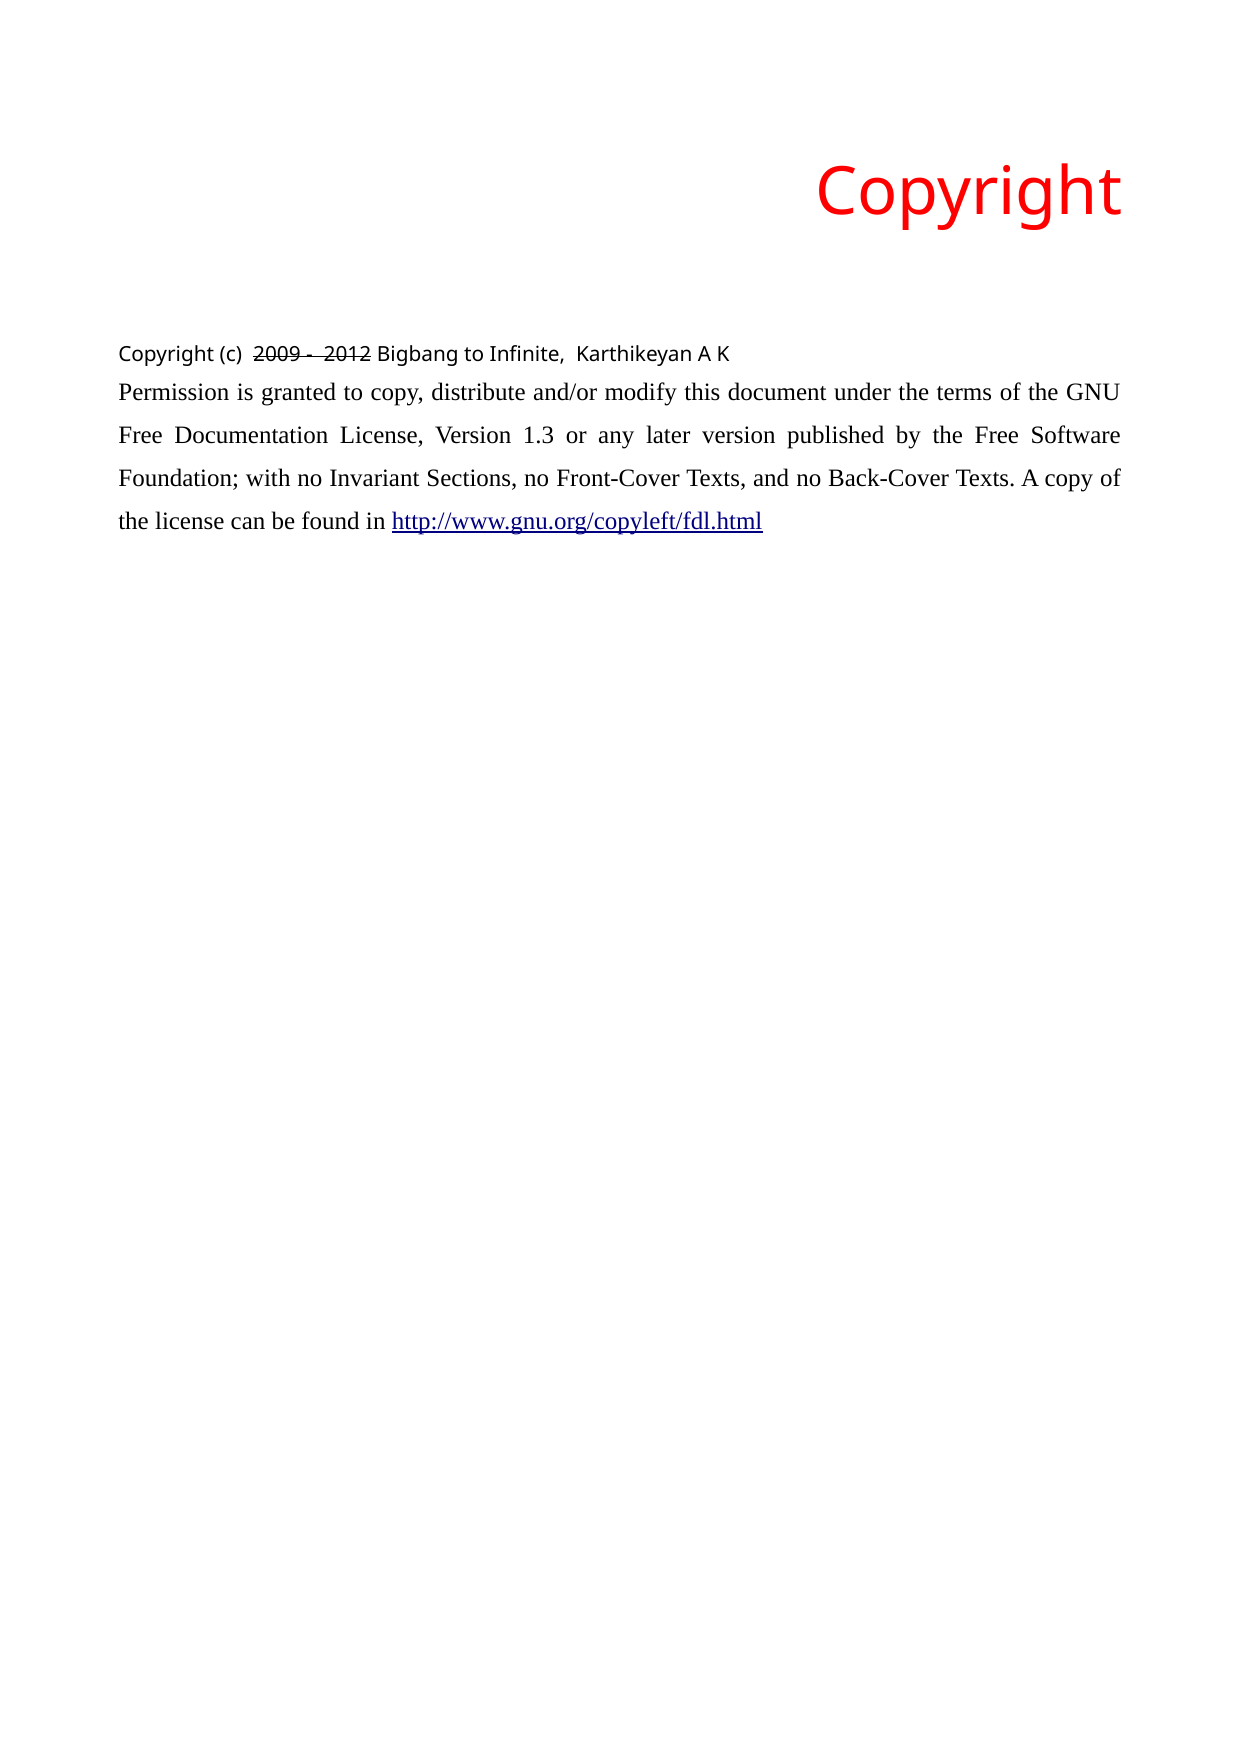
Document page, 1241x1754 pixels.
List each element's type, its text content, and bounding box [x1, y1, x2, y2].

subtitle Copyright [118, 143, 1122, 234]
text Permission is granted to copy, distribute and/or modify this document under the terms of the GNU Free Documentation License, Version 1.3 or any later version published by the Free Software Foundation; with no Invariant Sections, no Front-Cover Texts, and no Back-Cover Texts. A copy of the license can be found in http://www.gnu.org/copyleft/fdl.html [118, 377, 1122, 535]
text Copyright (c) 2009 - 2012 Bigbang to Infinite, Karthikeyan A K [118, 339, 1122, 368]
